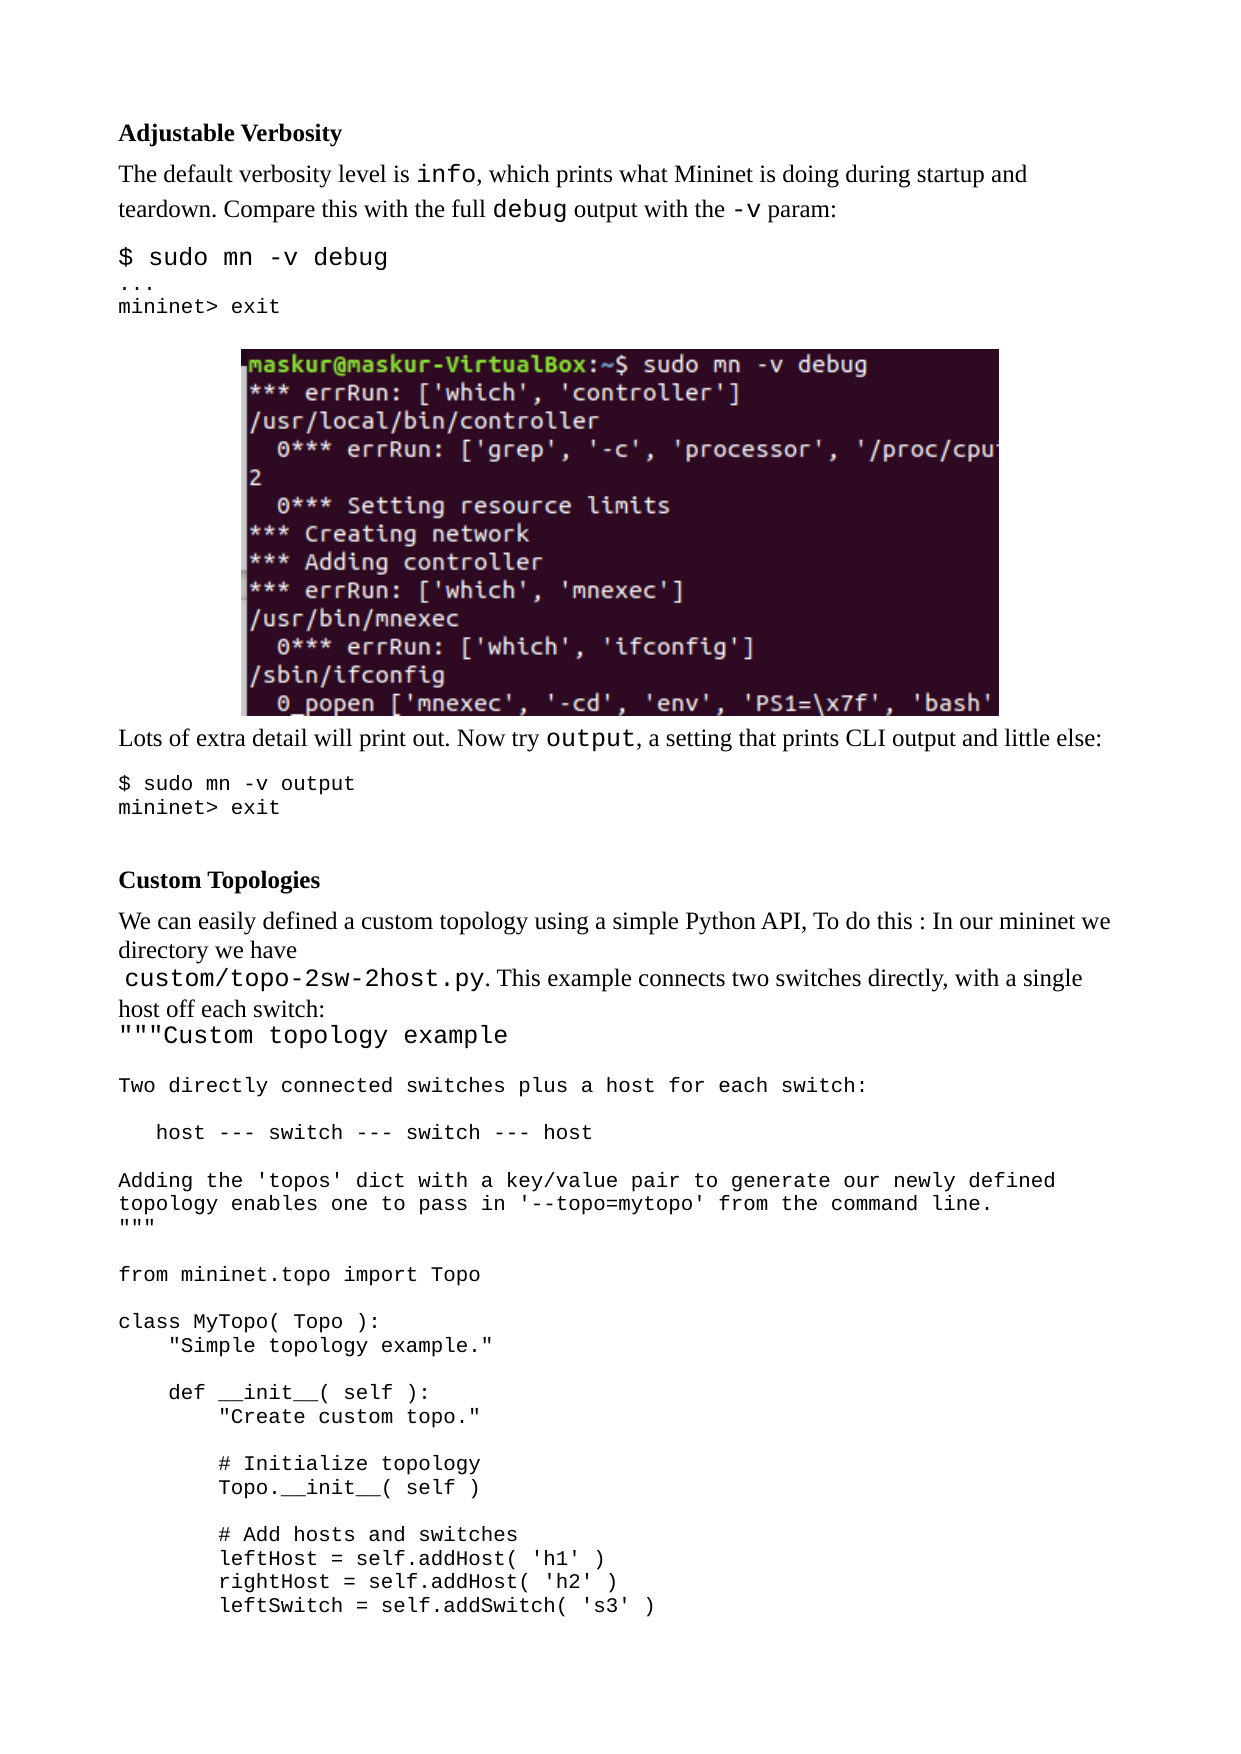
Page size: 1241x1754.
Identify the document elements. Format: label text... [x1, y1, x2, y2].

text # Initialize topology [118, 1453, 1122, 1477]
text mininet> exit [118, 797, 1122, 821]
text def __init__( self ): [118, 1382, 1122, 1406]
text $ sudo mn -v debug [118, 244, 1122, 273]
subtitle Adjustable Verbosity [118, 118, 1122, 147]
text The default verbosity level is info, which prints what Mininet is doing during startup and teardown. Compare this with the full debug output with the -v param: [118, 159, 1122, 225]
text "Simple topology example." [118, 1335, 1122, 1359]
text topology enables one to pass in '--topo=mytopo' from the command line. [118, 1193, 1122, 1217]
text """Custom topology example [118, 1023, 1122, 1051]
text Lots of extra detail will print out. Now try output, a setting that prints CLI output and little else: [118, 723, 1122, 754]
text from mininet.topo import Topo [118, 1264, 1122, 1288]
text class MyTopo( Topo ): [118, 1311, 1122, 1335]
text Adding the 'topos' dict with a key/value pair to generate our newly defined [118, 1169, 1122, 1193]
text host --- switch --- switch --- host [118, 1122, 1122, 1146]
text ... [118, 273, 1122, 296]
picture [241, 349, 999, 716]
text $ sudo mn -v output [118, 773, 1122, 797]
text rightHost = self.addHost( 'h2' ) [118, 1572, 1122, 1595]
text """ [118, 1217, 1122, 1241]
text We can easily defined a custom topology using a simple Python API, To do this : In our mininet we directory we have [118, 906, 1122, 963]
text Topo.__init__( self ) [118, 1477, 1122, 1501]
subtitle Custom Topologies [118, 865, 1122, 893]
text # Add hosts and switches [118, 1524, 1122, 1548]
text custom/topo-2sw-2host.py. This example connects two switches directly, with a single host off each switch: [118, 963, 1122, 1023]
text leftSwitch = self.addSwitch( 's3' ) [118, 1595, 1122, 1619]
text mininet> exit [118, 296, 1122, 320]
text Two directly connected switches plus a host for each switch: [118, 1075, 1122, 1099]
text leftHost = self.addHost( 'h1' ) [118, 1548, 1122, 1572]
text "Create custom topo." [118, 1406, 1122, 1430]
